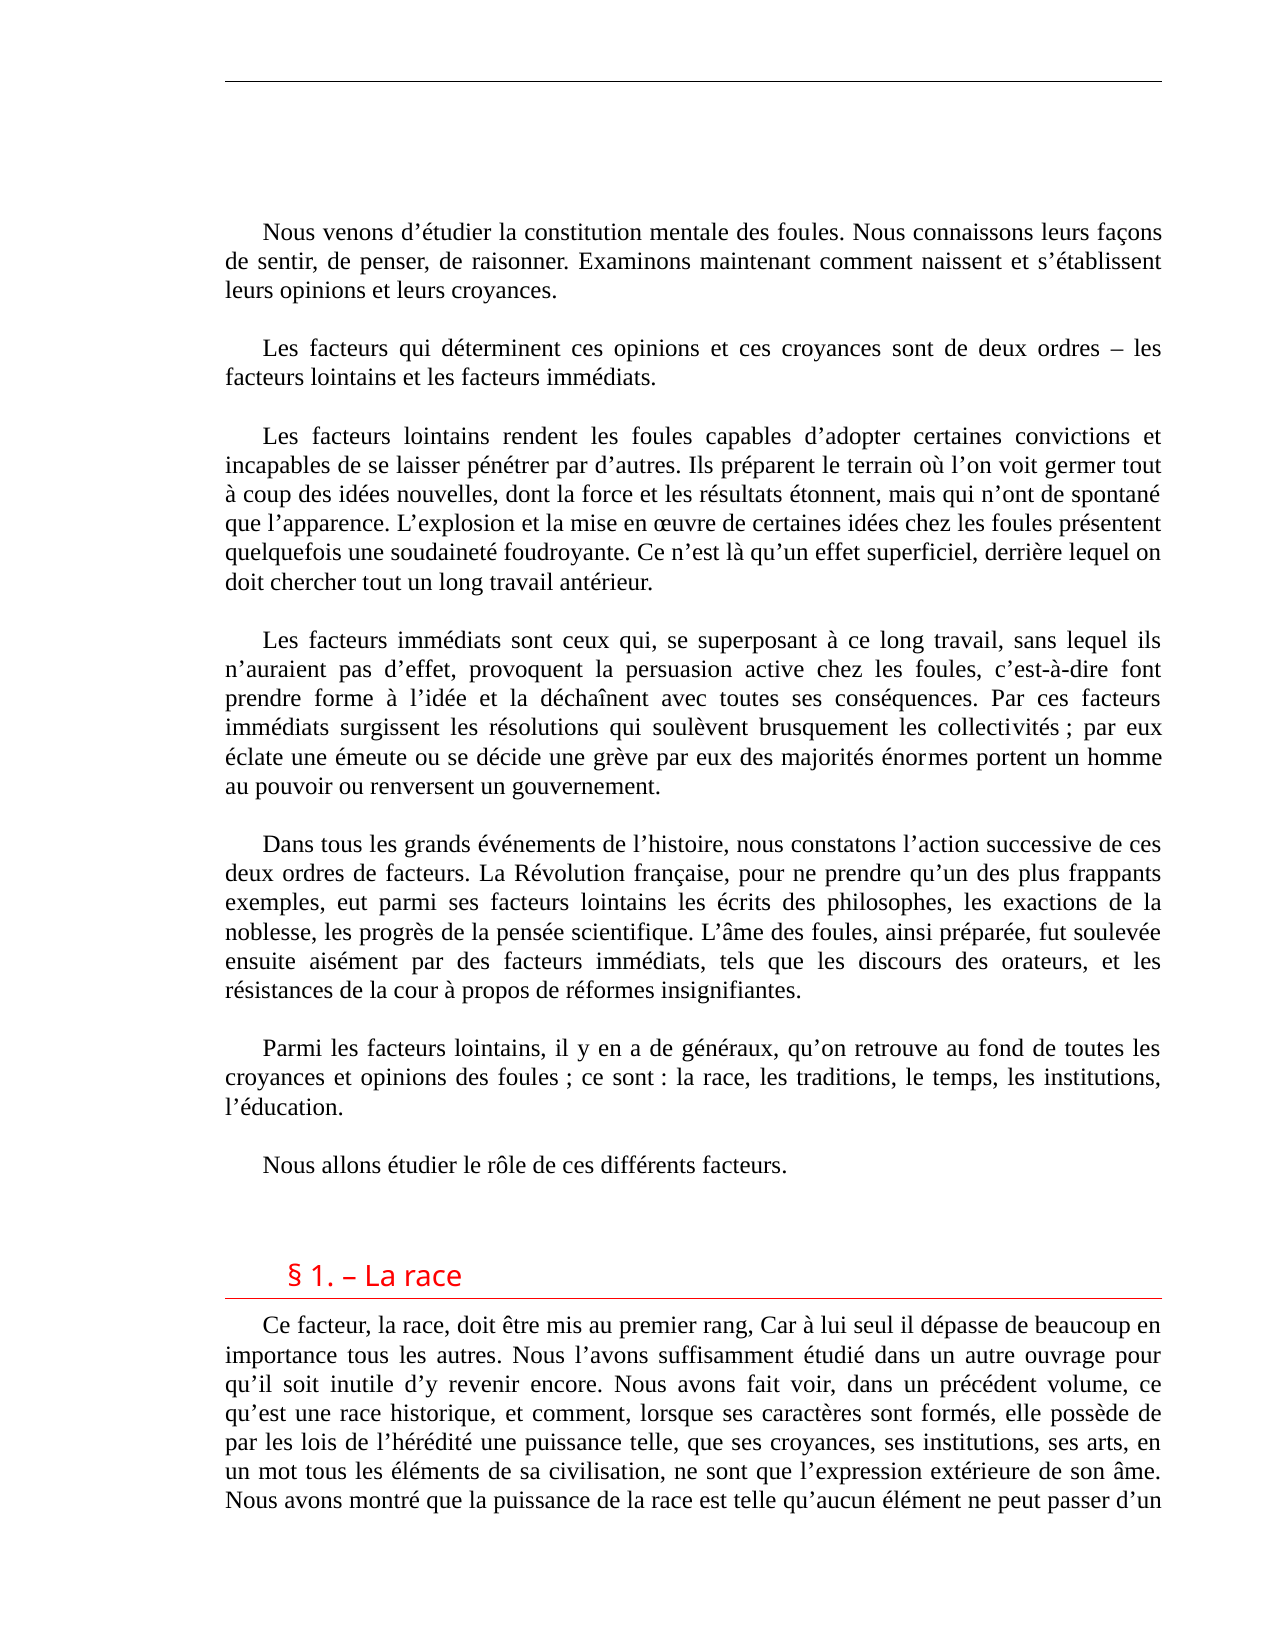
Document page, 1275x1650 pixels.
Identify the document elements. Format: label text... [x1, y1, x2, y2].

text Nous allons étudier le rôle de ces différents facteurs. [225, 1150, 1162, 1179]
text Dans tous les grands événements de l’histoire, nous constatons l’action successive de ces deux ordres de facteurs. La Révolution française, pour ne prendre qu’un des plus frappants exemples, eut parmi ses facteurs lointains les écrits des philosophes, les exactions de la noblesse, les progrès de la pensée scientifique. L’âme des foules, ainsi préparée, fut soulevée ensuite aisément par des facteurs immédiats, tels que les discours des orateurs, et les résistances de la cour à propos de réformes insignifiantes. [225, 829, 1162, 1004]
text Les facteurs qui déterminent ces opinions et ces croyances sont de deux ordres – les facteurs lointains et les facteurs immédiats. [225, 333, 1162, 392]
text Nous venons d’étudier la constitution mentale des fou­les. Nous connaissons leurs façons de sentir, de penser, de raisonner. Examinons maintenant comment naissent et s’établissent leurs opinions et leurs croyances. [225, 217, 1162, 304]
text Parmi les facteurs lointains, il y en a de généraux, qu’on retrouve au fond de toutes les croyances et opinions des foules ; ce sont : la race, les traditions, le temps, les institutions, l’éducation. [225, 1033, 1162, 1121]
text Les facteurs immédiats sont ceux qui, se superposant à ce long travail, sans lequel ils n’auraient pas d’effet, provoquent la persuasion active chez les foules, c’est-à-dire font prendre forme à l’idée et la déchaînent avec toutes ses conséquences. Par ces facteurs immédiats surgissent les résolutions qui soulèvent brusquement les collecti­vités ; par eux éclate une émeute ou se décide une grève par eux des majorités énor­mes portent un homme au pouvoir ou renversent un gouvernement. [225, 625, 1162, 800]
subtitle § 1. – La race [225, 1252, 1162, 1298]
text Les facteurs lointains rendent les foules capables d’adopter certaines convictions et incapables de se laisser pénétrer par d’autres. Ils préparent le terrain où l’on voit germer tout à coup des idées nouvelles, dont la force et les résultats étonnent, mais qui n’ont de spontané que l’apparence. L’explosion et la mise en œuvre de certaines idées chez les foules présentent quelquefois une soudaineté foudroyante. Ce n’est là qu’un effet superficiel, derrière lequel on doit chercher tout un long travail antérieur. [225, 421, 1162, 596]
text Ce facteur, la race, doit être mis au premier rang, Car à lui seul il dépasse de beaucoup en importance tous les autres. Nous l’avons suffisamment étudié dans un autre ouvrage pour qu’il soit inutile d’y revenir encore. Nous avons fait voir, dans un précédent volume, ce qu’est une race historique, et comment, lorsque ses caractères sont formés, elle possède de par les lois de l’hérédité une puissance telle, que ses croyances, ses institutions, ses arts, en un mot tous les éléments de sa civilisation, ne sont que l’expression extérieure de son âme. Nous avons montré que la puissance de la race est telle qu’aucun élément ne peut passer d’un [225, 1311, 1162, 1515]
